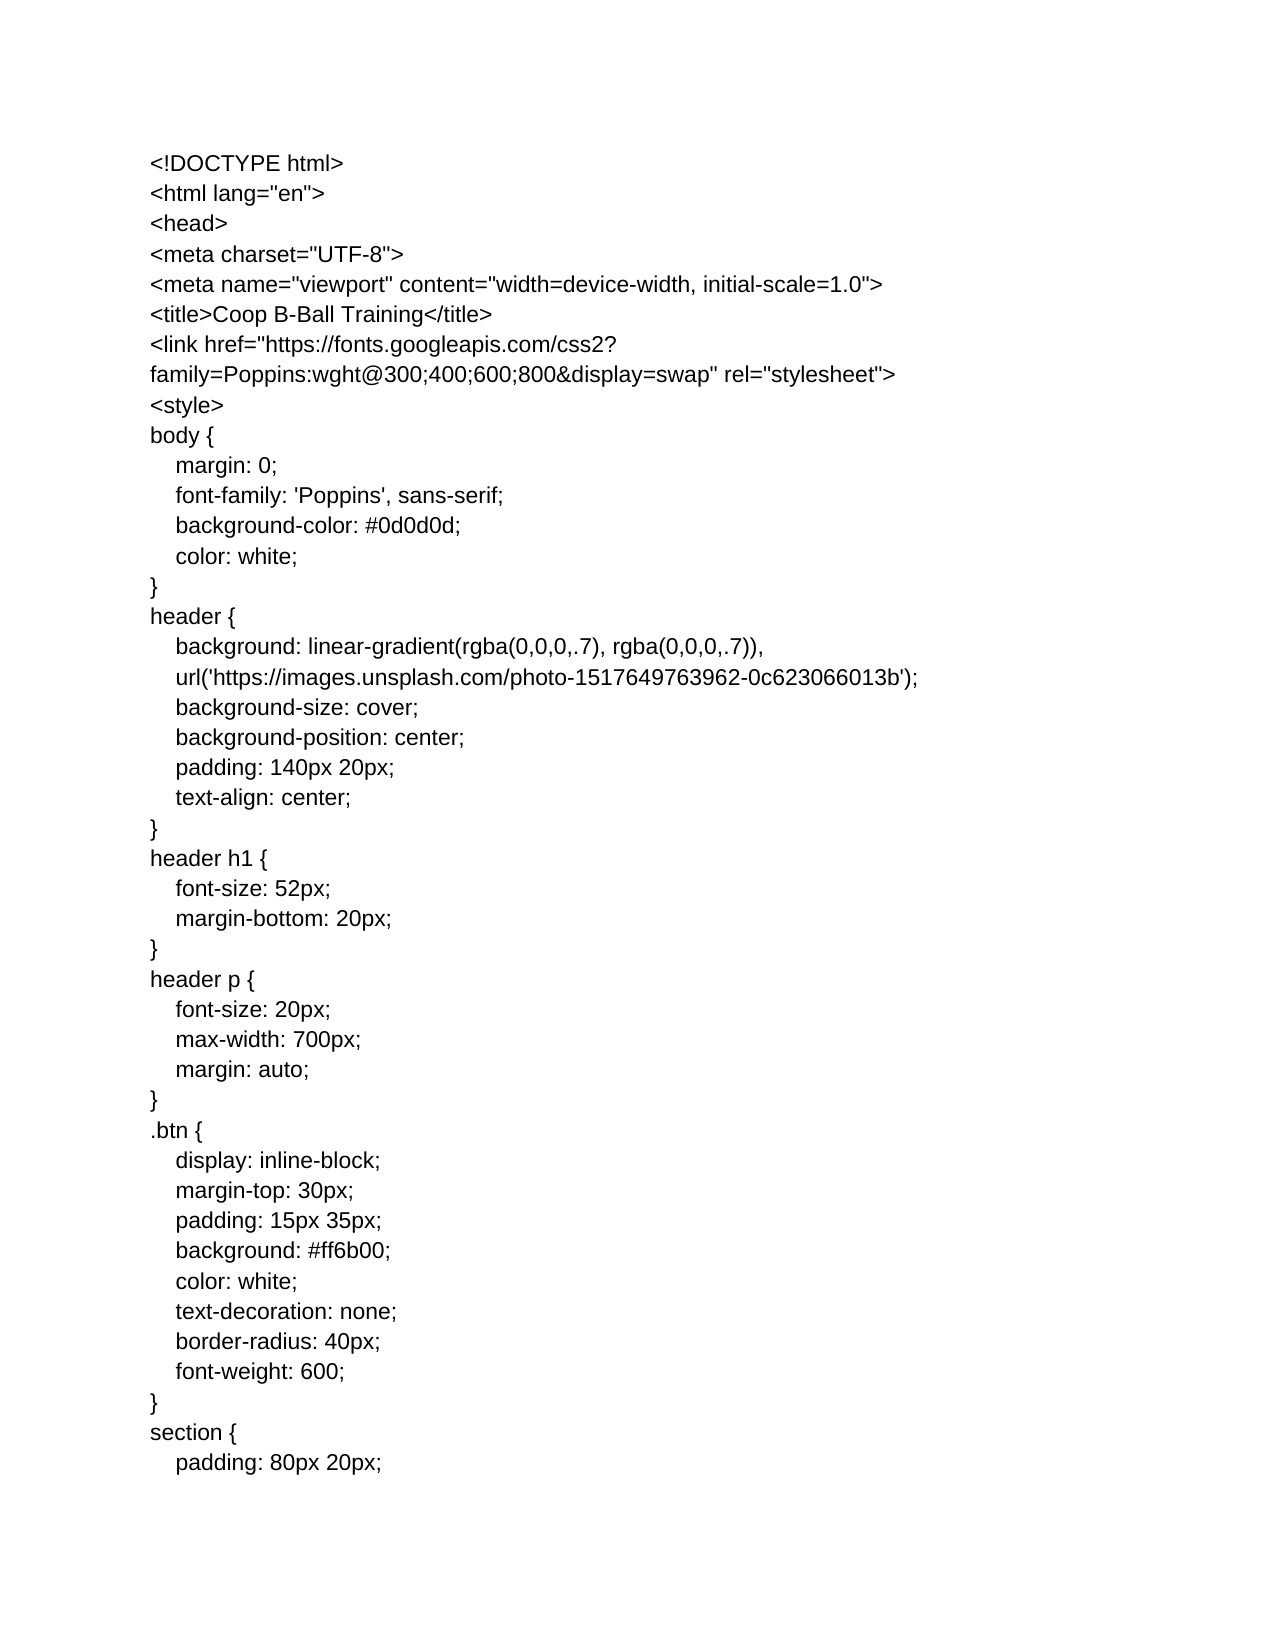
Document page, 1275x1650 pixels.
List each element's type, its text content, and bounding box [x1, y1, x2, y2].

text section { [150, 1419, 1125, 1445]
text font-size: 52px; [150, 875, 1125, 901]
text } [150, 814, 1125, 841]
text header h1 { [150, 845, 1125, 871]
text margin-bottom: 20px; [150, 905, 1125, 932]
text text-align: center; [150, 784, 1125, 811]
text background: linear-gradient(rgba(0,0,0,.7), rgba(0,0,0,.7)), [150, 633, 1125, 660]
text margin: auto; [150, 1056, 1125, 1083]
text margin: 0; [150, 452, 1125, 478]
text body { [150, 422, 1125, 448]
text header p { [150, 966, 1125, 992]
text color: white; [150, 543, 1125, 569]
text font-size: 20px; [150, 996, 1125, 1022]
text <head> [150, 210, 1125, 237]
text url('https://images.unsplash.com/photo-1517649763962-0c623066013b'); [150, 663, 1125, 690]
text <title>Coop B-Ball Training</title> [150, 301, 1125, 327]
text background: #ff6b00; [150, 1237, 1125, 1264]
text font-family: 'Poppins', sans-serif; [150, 482, 1125, 509]
text } [150, 1086, 1125, 1113]
text <html lang="en"> [150, 180, 1125, 207]
text <link href="https://fonts.googleapis.com/css2?family=Poppins:wght@300;400;600;800&display=swap" rel="stylesheet"> [150, 331, 1125, 388]
text <!DOCTYPE html> [150, 150, 1125, 176]
text padding: 80px 20px; [150, 1449, 1125, 1475]
text <meta name="viewport" content="width=device-width, initial-scale=1.0"> [150, 271, 1125, 297]
text background-color: #0d0d0d; [150, 512, 1125, 539]
text } [150, 935, 1125, 962]
text background-size: cover; [150, 694, 1125, 720]
text background-position: center; [150, 724, 1125, 750]
text padding: 140px 20px; [150, 754, 1125, 781]
text <meta charset="UTF-8"> [150, 241, 1125, 267]
text max-width: 700px; [150, 1026, 1125, 1052]
text <style> [150, 392, 1125, 418]
text header { [150, 603, 1125, 629]
text display: inline-block; [150, 1147, 1125, 1173]
text margin-top: 30px; [150, 1177, 1125, 1203]
text border-radius: 40px; [150, 1328, 1125, 1354]
text font-weight: 600; [150, 1358, 1125, 1385]
text .btn { [150, 1117, 1125, 1143]
text padding: 15px 35px; [150, 1207, 1125, 1234]
text } [150, 1388, 1125, 1415]
text } [150, 573, 1125, 599]
text color: white; [150, 1268, 1125, 1294]
text text-decoration: none; [150, 1298, 1125, 1324]
